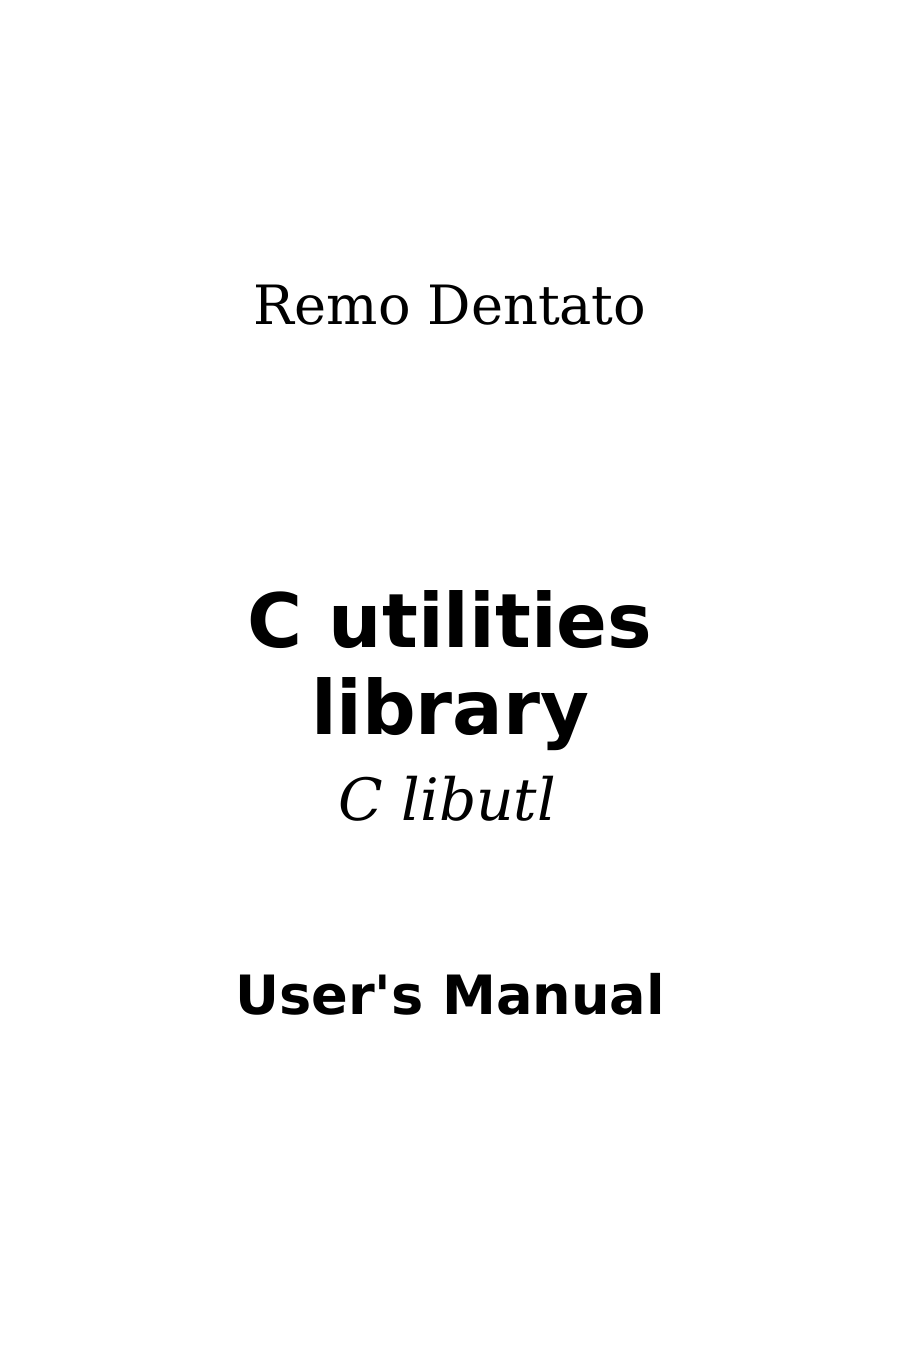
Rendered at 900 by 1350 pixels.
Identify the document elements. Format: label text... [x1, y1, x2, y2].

text C utilities library [118, 578, 782, 752]
text C libutl [118, 767, 782, 834]
text Remo Dentato [118, 274, 782, 337]
text User's Manual [118, 964, 782, 1027]
